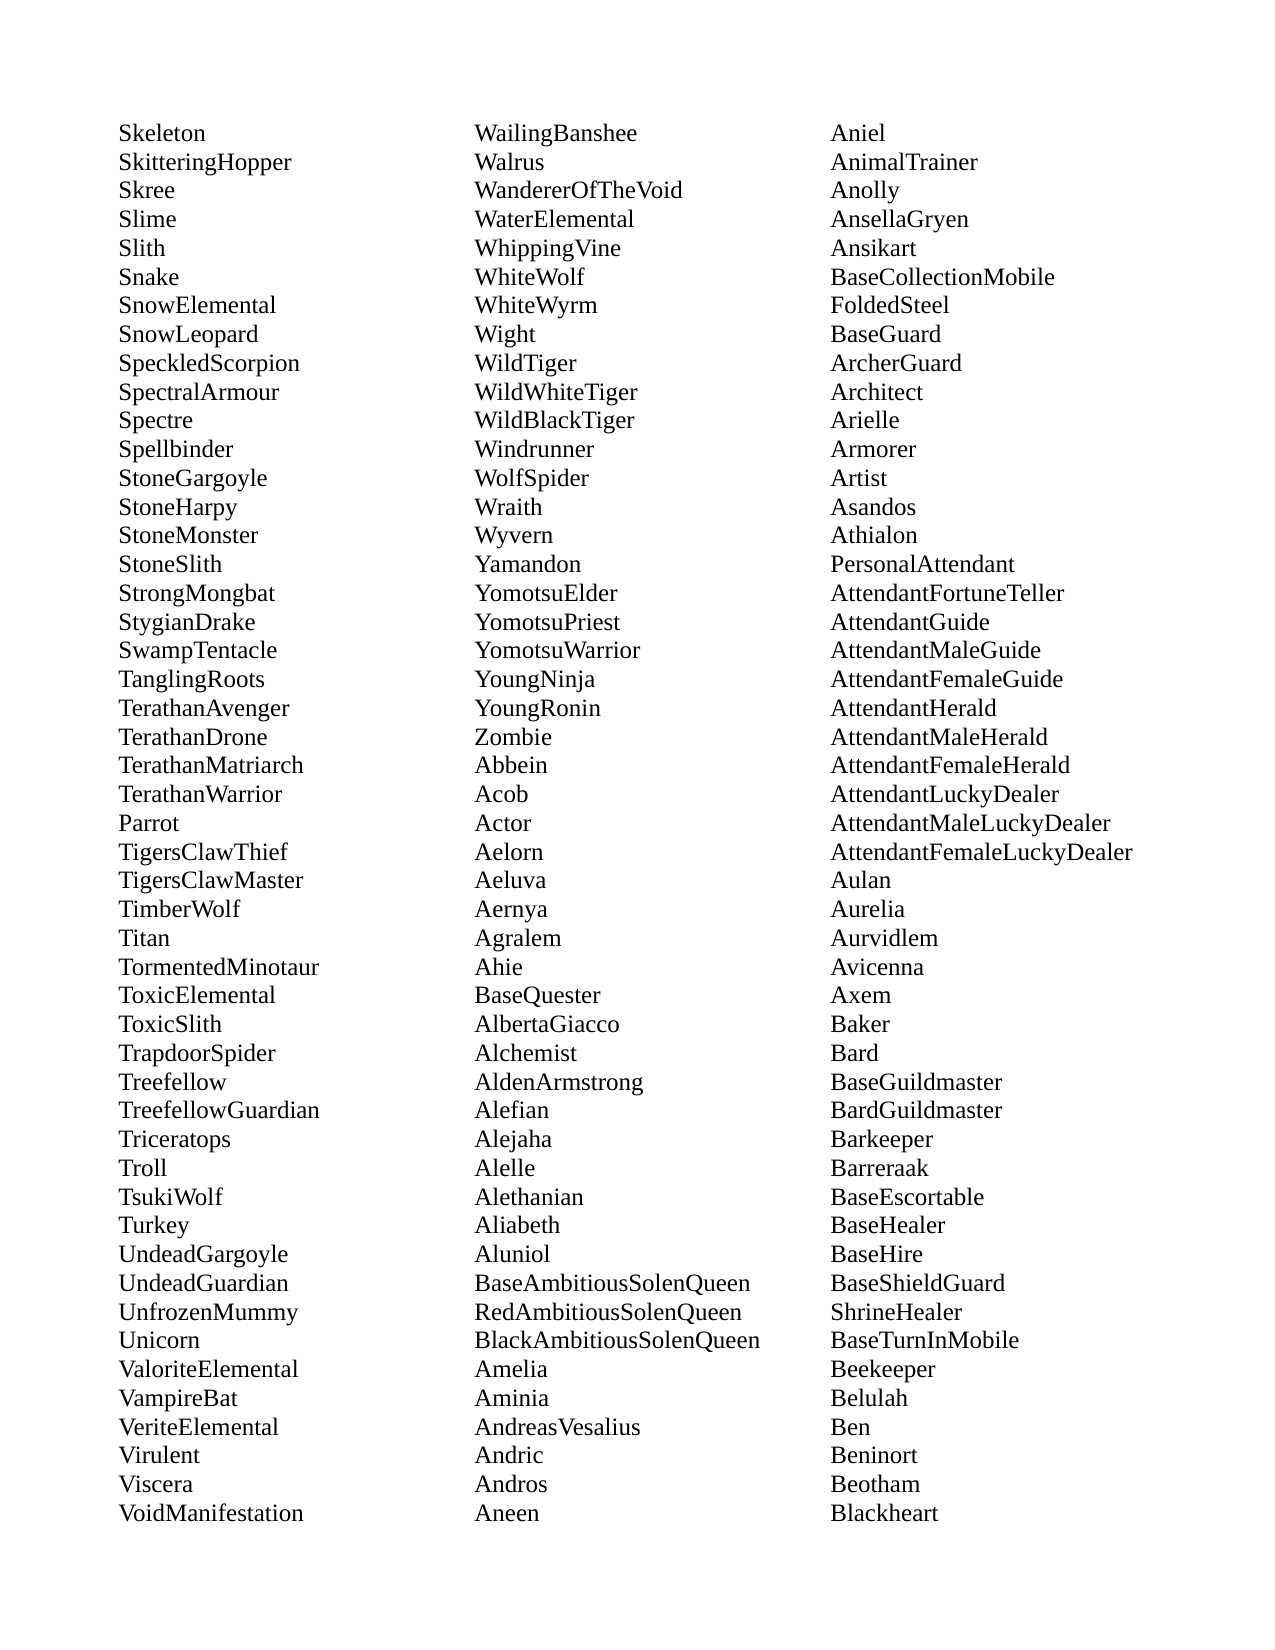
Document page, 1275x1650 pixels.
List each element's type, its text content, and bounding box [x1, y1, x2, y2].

text BaseHealer [830, 1211, 1157, 1239]
text Beekeeper [830, 1354, 1157, 1383]
text BaseTurnInMobile [830, 1326, 1157, 1354]
text SpectralArmour [118, 377, 445, 406]
text AnsellaGryen [830, 204, 1157, 233]
text BaseGuildmaster [830, 1067, 1157, 1096]
text UnfrozenMummy [118, 1297, 445, 1326]
text Baker [830, 1009, 1157, 1038]
text Treefellow [118, 1067, 445, 1096]
text AndreasVesalius [474, 1412, 801, 1441]
text Aluniol [474, 1239, 801, 1268]
text WailingBanshee [474, 118, 801, 147]
text Aulan [830, 866, 1157, 894]
text TsukiWolf [118, 1182, 445, 1211]
text Unicorn [118, 1326, 445, 1354]
text ToxicSlith [118, 1009, 445, 1038]
text AldenArmstrong [474, 1067, 801, 1096]
text Asandos [830, 492, 1157, 521]
text VeriteElemental [118, 1412, 445, 1441]
text Alethanian [474, 1182, 801, 1211]
text UndeadGuardian [118, 1268, 445, 1297]
text Slime [118, 204, 445, 233]
text Acob [474, 779, 801, 808]
text Viscera [118, 1469, 445, 1498]
text Spectre [118, 406, 445, 434]
text Anolly [830, 176, 1157, 204]
text AttendantGuide [830, 607, 1157, 636]
text SpeckledScorpion [118, 348, 445, 377]
text AttendantLuckyDealer [830, 779, 1157, 808]
text Aurvidlem [830, 923, 1157, 952]
text Bard [830, 1038, 1157, 1067]
text Turkey [118, 1211, 445, 1239]
text Barkeeper [830, 1124, 1157, 1153]
text StoneGargoyle [118, 463, 445, 492]
text Slith [118, 233, 445, 262]
text Snake [118, 262, 445, 291]
text ArcherGuard [830, 348, 1157, 377]
text AnimalTrainer [830, 147, 1157, 176]
text AttendantFemaleHerald [830, 751, 1157, 779]
text AlbertaGiacco [474, 1009, 801, 1038]
text Wraith [474, 492, 801, 521]
text Zombie [474, 722, 801, 751]
text Avicenna [830, 952, 1157, 981]
text Wight [474, 319, 801, 348]
text WhiteWolf [474, 262, 801, 291]
text Beninort [830, 1441, 1157, 1469]
text Ahie [474, 952, 801, 981]
text Axem [830, 981, 1157, 1009]
text StoneSlith [118, 549, 445, 578]
text TerathanAvenger [118, 693, 445, 722]
text WhippingVine [474, 233, 801, 262]
text FoldedSteel [830, 291, 1157, 319]
text PersonalAttendant [830, 549, 1157, 578]
text Alefian [474, 1096, 801, 1124]
text Andric [474, 1441, 801, 1469]
text Skeleton [118, 118, 445, 147]
text BlackAmbitiousSolenQueen [474, 1326, 801, 1354]
text TormentedMinotaur [118, 952, 445, 981]
text AttendantMaleHerald [830, 722, 1157, 751]
text Aernya [474, 894, 801, 923]
text RedAmbitiousSolenQueen [474, 1297, 801, 1326]
text Abbein [474, 751, 801, 779]
text YoungRonin [474, 693, 801, 722]
text Belulah [830, 1383, 1157, 1412]
text AttendantHerald [830, 693, 1157, 722]
text Skree [118, 176, 445, 204]
text StygianDrake [118, 607, 445, 636]
text Alchemist [474, 1038, 801, 1067]
text Parrot [118, 808, 445, 837]
text BardGuildmaster [830, 1096, 1157, 1124]
text TreefellowGuardian [118, 1096, 445, 1124]
text Alelle [474, 1153, 801, 1182]
text Yamandon [474, 549, 801, 578]
text YoungNinja [474, 664, 801, 693]
text Titan [118, 923, 445, 952]
text Windrunner [474, 434, 801, 463]
text ValoriteElemental [118, 1354, 445, 1383]
text Actor [474, 808, 801, 837]
text AttendantMaleGuide [830, 636, 1157, 664]
text BaseShieldGuard [830, 1268, 1157, 1297]
text Walrus [474, 147, 801, 176]
text WaterElemental [474, 204, 801, 233]
text StoneHarpy [118, 492, 445, 521]
text Artist [830, 463, 1157, 492]
text ShrineHealer [830, 1297, 1157, 1326]
text TanglingRoots [118, 664, 445, 693]
text Aliabeth [474, 1211, 801, 1239]
text TerathanWarrior [118, 779, 445, 808]
text Architect [830, 377, 1157, 406]
text YomotsuElder [474, 578, 801, 607]
text YomotsuWarrior [474, 636, 801, 664]
text BaseEscortable [830, 1182, 1157, 1211]
text TerathanDrone [118, 722, 445, 751]
text AttendantFortuneTeller [830, 578, 1157, 607]
text WildWhiteTiger [474, 377, 801, 406]
text AttendantFemaleLuckyDealer [830, 837, 1157, 866]
text Ansikart [830, 233, 1157, 262]
text Aminia [474, 1383, 801, 1412]
text TimberWolf [118, 894, 445, 923]
text Aniel [830, 118, 1157, 147]
text AttendantMaleLuckyDealer [830, 808, 1157, 837]
text Athialon [830, 521, 1157, 549]
text Troll [118, 1153, 445, 1182]
text BaseHire [830, 1239, 1157, 1268]
text Barreraak [830, 1153, 1157, 1182]
text BaseAmbitiousSolenQueen [474, 1268, 801, 1297]
text Ben [830, 1412, 1157, 1441]
text Aeluva [474, 866, 801, 894]
text Wyvern [474, 521, 801, 549]
text Spellbinder [118, 434, 445, 463]
text WildBlackTiger [474, 406, 801, 434]
text VoidManifestation [118, 1498, 445, 1527]
text Armorer [830, 434, 1157, 463]
text BaseQuester [474, 981, 801, 1009]
text Aurelia [830, 894, 1157, 923]
text TigersClawThief [118, 837, 445, 866]
text Alejaha [474, 1124, 801, 1153]
text StoneMonster [118, 521, 445, 549]
text Blackheart [830, 1498, 1157, 1527]
text Virulent [118, 1441, 445, 1469]
text TerathanMatriarch [118, 751, 445, 779]
text WhiteWyrm [474, 291, 801, 319]
text Beotham [830, 1469, 1157, 1498]
text SnowLeopard [118, 319, 445, 348]
text TigersClawMaster [118, 866, 445, 894]
text Agralem [474, 923, 801, 952]
text Amelia [474, 1354, 801, 1383]
text Triceratops [118, 1124, 445, 1153]
text WolfSpider [474, 463, 801, 492]
text WandererOfTheVoid [474, 176, 801, 204]
text StrongMongbat [118, 578, 445, 607]
text YomotsuPriest [474, 607, 801, 636]
text TrapdoorSpider [118, 1038, 445, 1067]
text VampireBat [118, 1383, 445, 1412]
text SkitteringHopper [118, 147, 445, 176]
text Aelorn [474, 837, 801, 866]
text Arielle [830, 406, 1157, 434]
text AttendantFemaleGuide [830, 664, 1157, 693]
text BaseGuard [830, 319, 1157, 348]
text ToxicElemental [118, 981, 445, 1009]
text SwampTentacle [118, 636, 445, 664]
text SnowElemental [118, 291, 445, 319]
text Andros [474, 1469, 801, 1498]
text Aneen [474, 1498, 801, 1527]
text WildTiger [474, 348, 801, 377]
text UndeadGargoyle [118, 1239, 445, 1268]
text BaseCollectionMobile [830, 262, 1157, 291]
